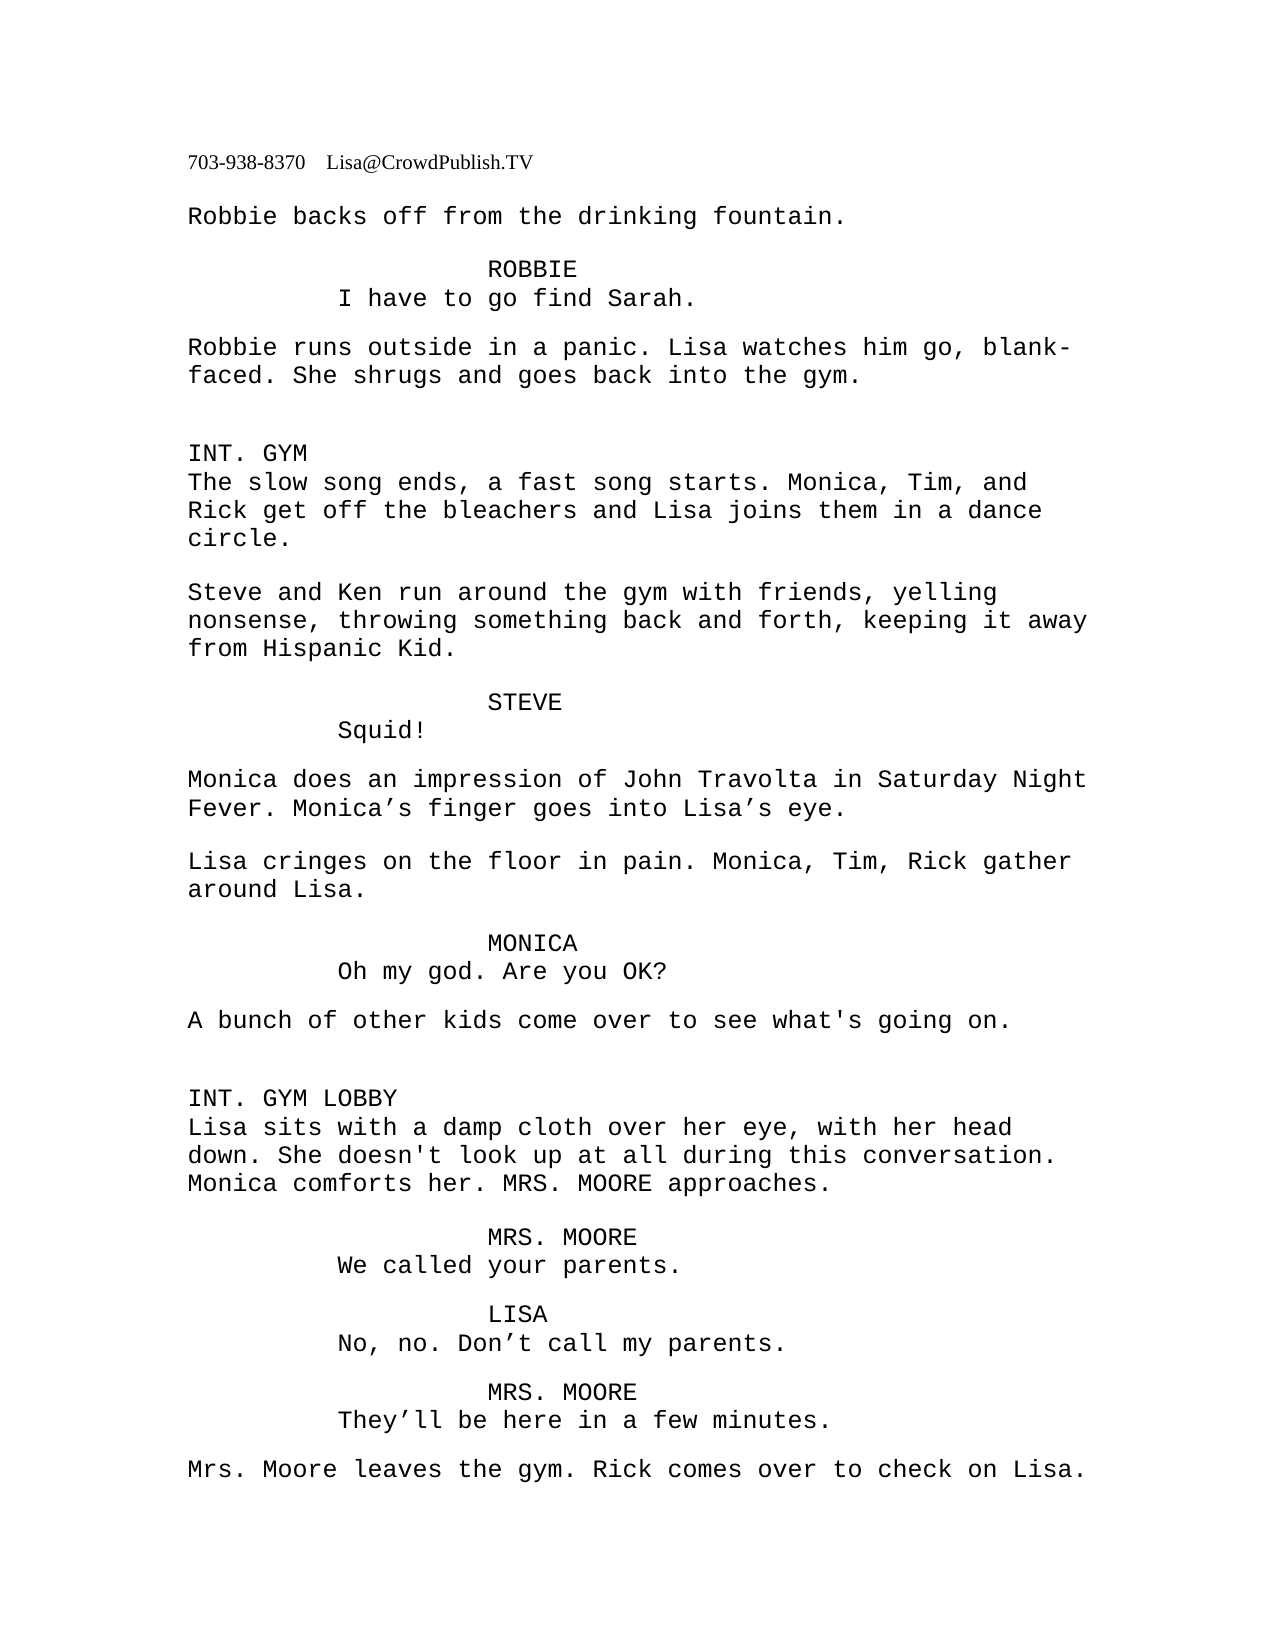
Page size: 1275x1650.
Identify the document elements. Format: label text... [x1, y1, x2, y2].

text A bunch of other kids come over to see what's going on. [187, 1008, 1087, 1036]
text Lisa cringes on the floor in pain. Monica, Tim, Rick gather around Lisa. [187, 848, 1087, 905]
text Robbie runs outside in a panic. Lisa watches him go, blank-faced. She shrugs and goes back into the gym. [187, 334, 1087, 391]
text We called your parents. [337, 1253, 937, 1281]
text Robbie backs off from the drinking fountain. [187, 203, 1087, 232]
text MONICA [187, 930, 1087, 958]
subtitle INT. GYM LOBBY [187, 1086, 1087, 1114]
text The slow song ends, a fast song starts. Monica, Tim, and Rick get off the bleachers and Lisa joins them in a dance circle. [187, 469, 1087, 554]
text MRS. MOORE [187, 1379, 1087, 1408]
text Squid! [337, 718, 937, 746]
text Steve and Ken run around the gym with friends, yelling nonsense, throwing something back and forth, keeping it away from Hispanic Kid. [187, 579, 1087, 664]
text They’ll be here in a few minutes. [337, 1408, 937, 1436]
text MRS. MOORE [187, 1224, 1087, 1253]
subtitle INT. GYM [187, 441, 1087, 469]
text Mrs. Moore leaves the gym. Rick comes over to check on Lisa. [187, 1457, 1087, 1485]
text No, no. Don’t call my parents. [337, 1330, 937, 1358]
text Oh my god. Are you OK? [337, 958, 937, 987]
text STEVE [187, 689, 1087, 718]
text Lisa sits with a damp cloth over her eye, with her head down. She doesn't look up at all during this conversation. Monica comforts her. MRS. MOORE approaches. [187, 1114, 1087, 1199]
text I have to go find Sarah. [337, 285, 937, 313]
text LISA [187, 1302, 1087, 1330]
text Monica does an impression of John Travolta in Saturday Night Fever. Monica’s finger goes into Lisa’s eye. [187, 767, 1087, 823]
text ROBBIE [187, 257, 1087, 285]
